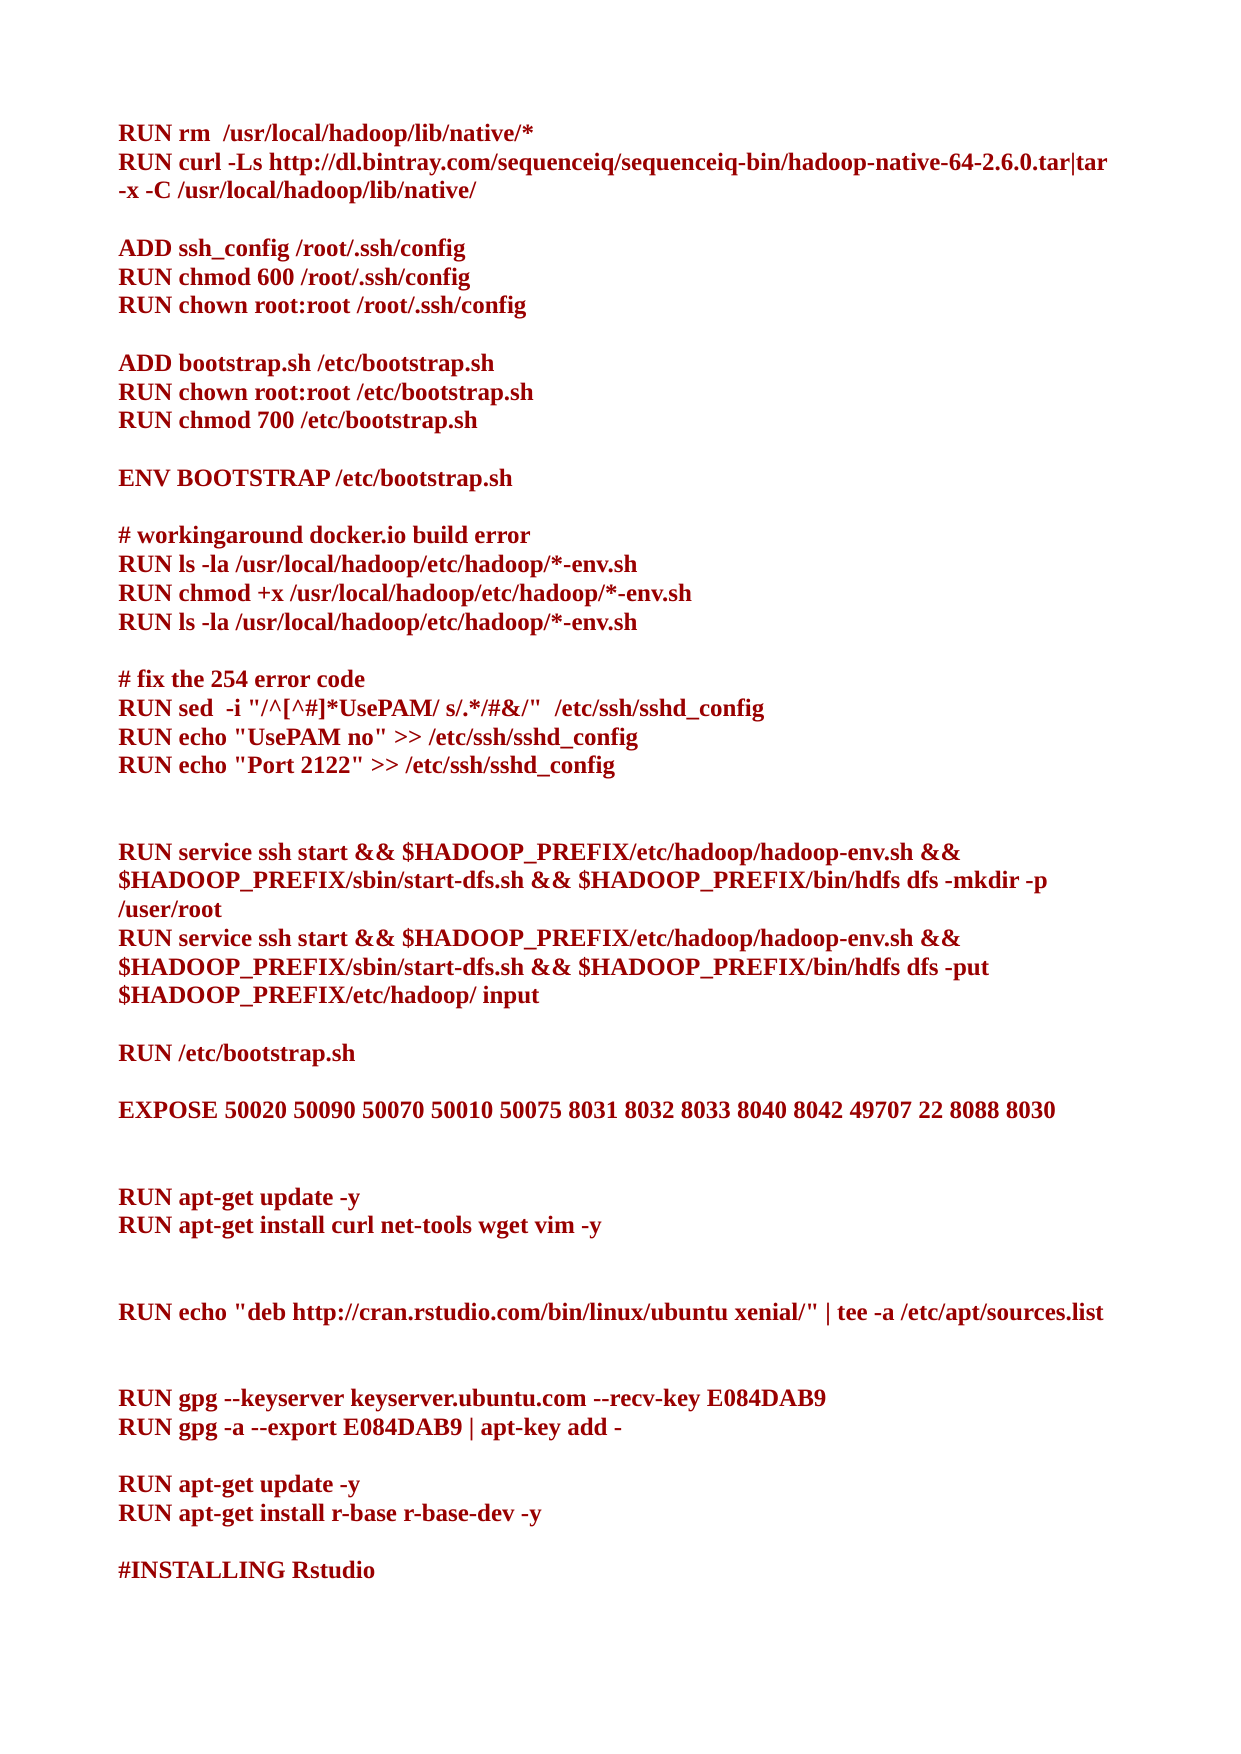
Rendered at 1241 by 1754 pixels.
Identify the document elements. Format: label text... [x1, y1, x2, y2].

text RUN rm /usr/local/hadoop/lib/native/* [118, 118, 1122, 147]
text RUN echo "UsePAM no" >> /etc/ssh/sshd_config [118, 722, 1122, 751]
text ADD ssh_config /root/.ssh/config [118, 233, 1122, 262]
text EXPOSE 50020 50090 50070 50010 50075 8031 8032 8033 8040 8042 49707 22 8088 8030 [118, 1096, 1122, 1124]
text RUN service ssh start && $HADOOP_PREFIX/etc/hadoop/hadoop-env.sh && $HADOOP_PREFIX/sbin/start-dfs.sh && $HADOOP_PREFIX/bin/hdfs dfs -put $HADOOP_PREFIX/etc/hadoop/ input [118, 923, 1122, 1009]
text RUN gpg -a --export E084DAB9 | apt-key add - [118, 1412, 1122, 1441]
text #INSTALLING Rstudio [118, 1556, 1122, 1584]
text RUN chown root:root /root/.ssh/config [118, 291, 1122, 319]
text RUN chmod +x /usr/local/hadoop/etc/hadoop/*-env.sh [118, 578, 1122, 607]
text RUN gpg --keyserver keyserver.ubuntu.com --recv-key E084DAB9 [118, 1383, 1122, 1412]
text RUN ls -la /usr/local/hadoop/etc/hadoop/*-env.sh [118, 607, 1122, 636]
text RUN echo "Port 2122" >> /etc/ssh/sshd_config [118, 751, 1122, 779]
text RUN apt-get update -y [118, 1182, 1122, 1211]
text RUN chmod 600 /root/.ssh/config [118, 262, 1122, 291]
text ENV BOOTSTRAP /etc/bootstrap.sh [118, 463, 1122, 492]
text RUN apt-get install curl net-tools wget vim -y [118, 1211, 1122, 1239]
text # workingaround docker.io build error [118, 521, 1122, 549]
text # fix the 254 error code [118, 664, 1122, 693]
text RUN echo "deb http://cran.rstudio.com/bin/linux/ubuntu xenial/" | tee -a /etc/apt/sources.list [118, 1297, 1122, 1326]
text RUN apt-get update -y [118, 1469, 1122, 1498]
text RUN /etc/bootstrap.sh [118, 1038, 1122, 1067]
text RUN curl -Ls http://dl.bintray.com/sequenceiq/sequenceiq-bin/hadoop-native-64-2.6.0.tar|tar -x -C /usr/local/hadoop/lib/native/ [118, 147, 1122, 204]
text RUN sed -i "/^[^#]*UsePAM/ s/.*/#&/" /etc/ssh/sshd_config [118, 693, 1122, 722]
text RUN ls -la /usr/local/hadoop/etc/hadoop/*-env.sh [118, 549, 1122, 578]
text RUN chmod 700 /etc/bootstrap.sh [118, 406, 1122, 434]
text RUN service ssh start && $HADOOP_PREFIX/etc/hadoop/hadoop-env.sh && $HADOOP_PREFIX/sbin/start-dfs.sh && $HADOOP_PREFIX/bin/hdfs dfs -mkdir -p /user/root [118, 837, 1122, 923]
text RUN chown root:root /etc/bootstrap.sh [118, 377, 1122, 406]
text RUN apt-get install r-base r-base-dev -y [118, 1498, 1122, 1527]
text ADD bootstrap.sh /etc/bootstrap.sh [118, 348, 1122, 377]
